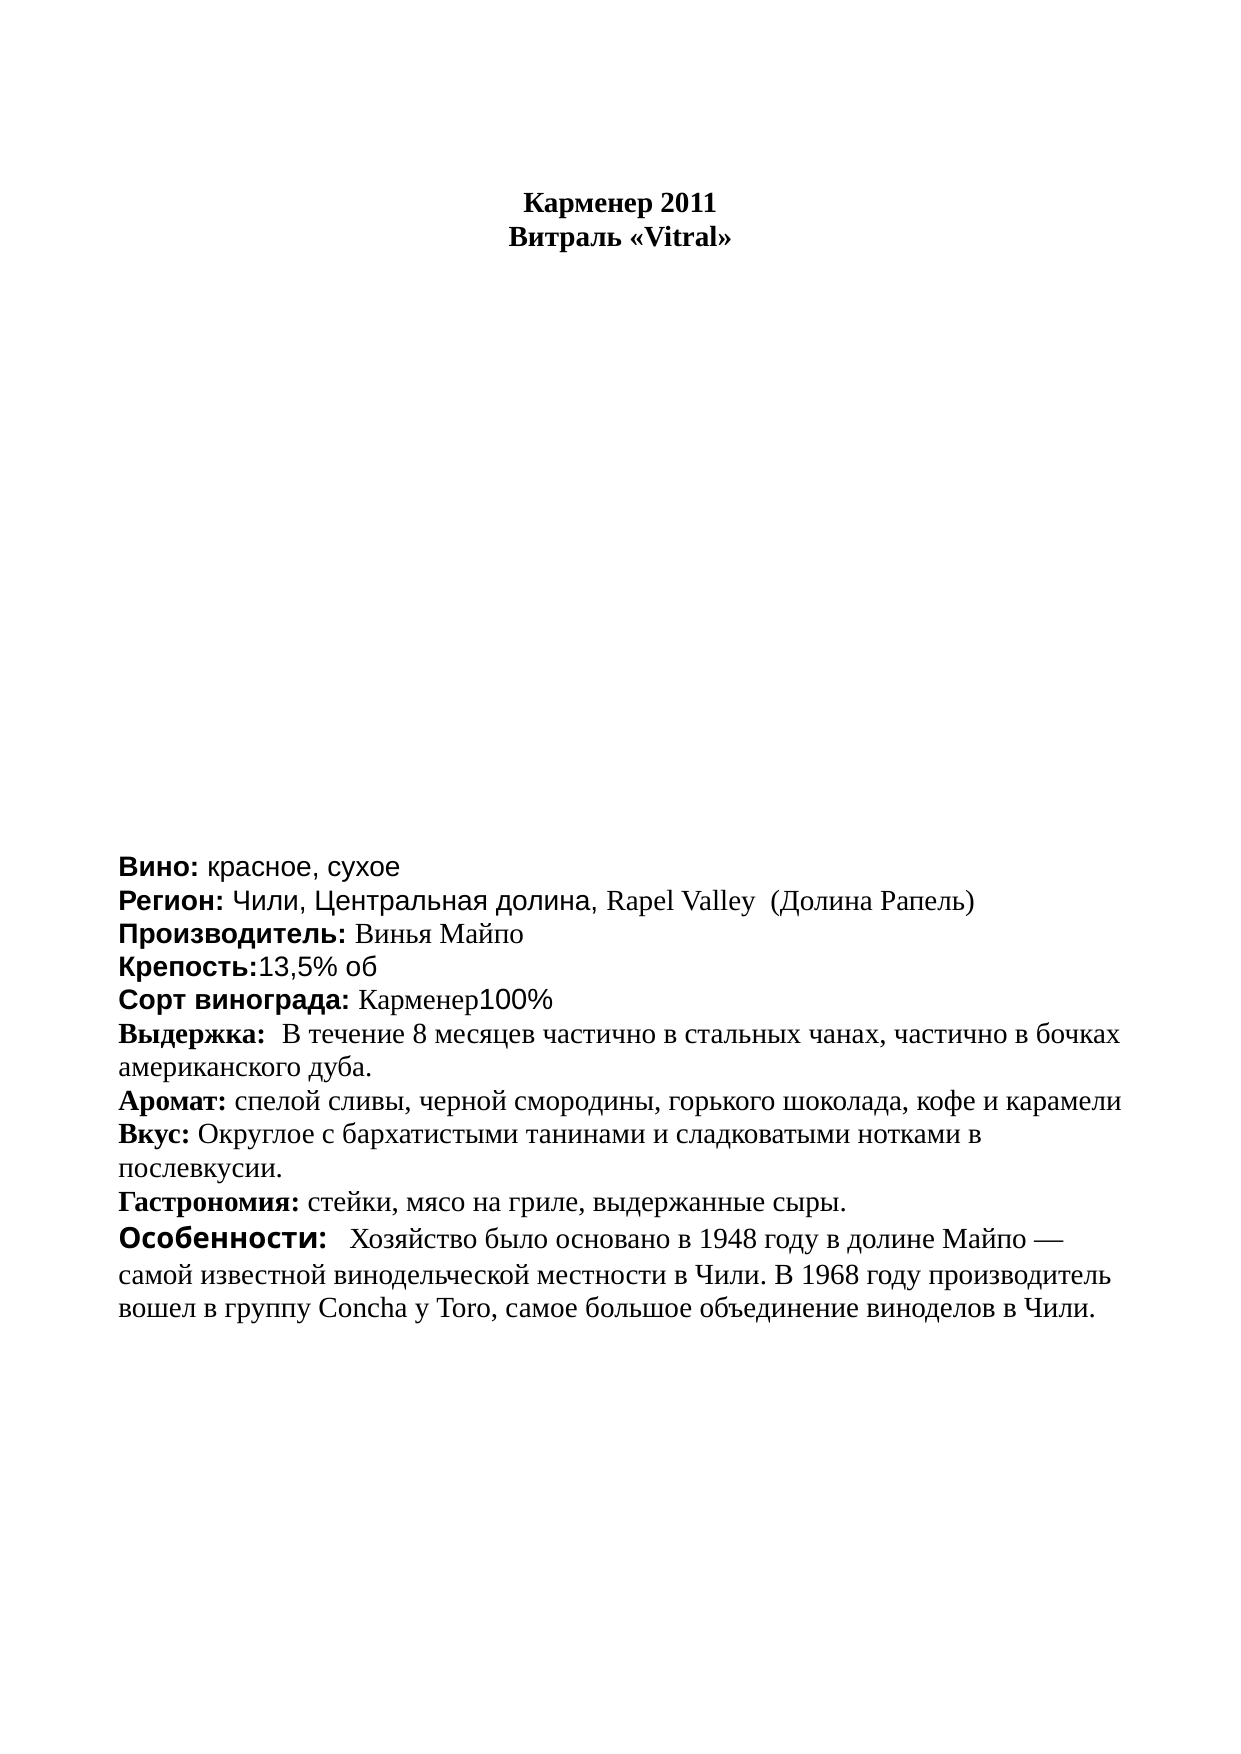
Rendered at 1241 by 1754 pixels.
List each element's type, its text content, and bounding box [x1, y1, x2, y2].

text Карменер 2011 [118, 185, 1122, 219]
text Витраль «Vitral» [118, 219, 1122, 252]
text Аромат: спелой сливы, черной смородины, горького шоколада, кофе и карамели [118, 1083, 1122, 1117]
list Регион: Чили, Центральная долина, Rapel Valley (Долина Рапель) [118, 883, 1122, 916]
text Гастрономия: стейки, мясо на гриле, выдержанные сыры. [118, 1184, 1122, 1217]
text Вино: красное, сухое [118, 850, 1122, 883]
text Вкус: Округлое с бархатистыми танинами и сладковатыми нотками в послевкусии. [118, 1117, 1122, 1184]
list Выдержка: В течение 8 месяцев частично в стальных чанах, частично в бочках американского дуба. [118, 1016, 1122, 1083]
list Крепость:13,5% об [118, 950, 1122, 982]
list Сорт винограда: Карменер100% [118, 982, 1122, 1016]
text Особенности: Хозяйство было основано в 1948 году в долине Майпо — самой известной винодельческой местности в Чили. В 1968 году производитель вошел в группу Concha y Toro, самое большое объединение виноделов в Чили. [118, 1217, 1122, 1324]
list Производитель: Винья Майпо [118, 916, 1122, 950]
